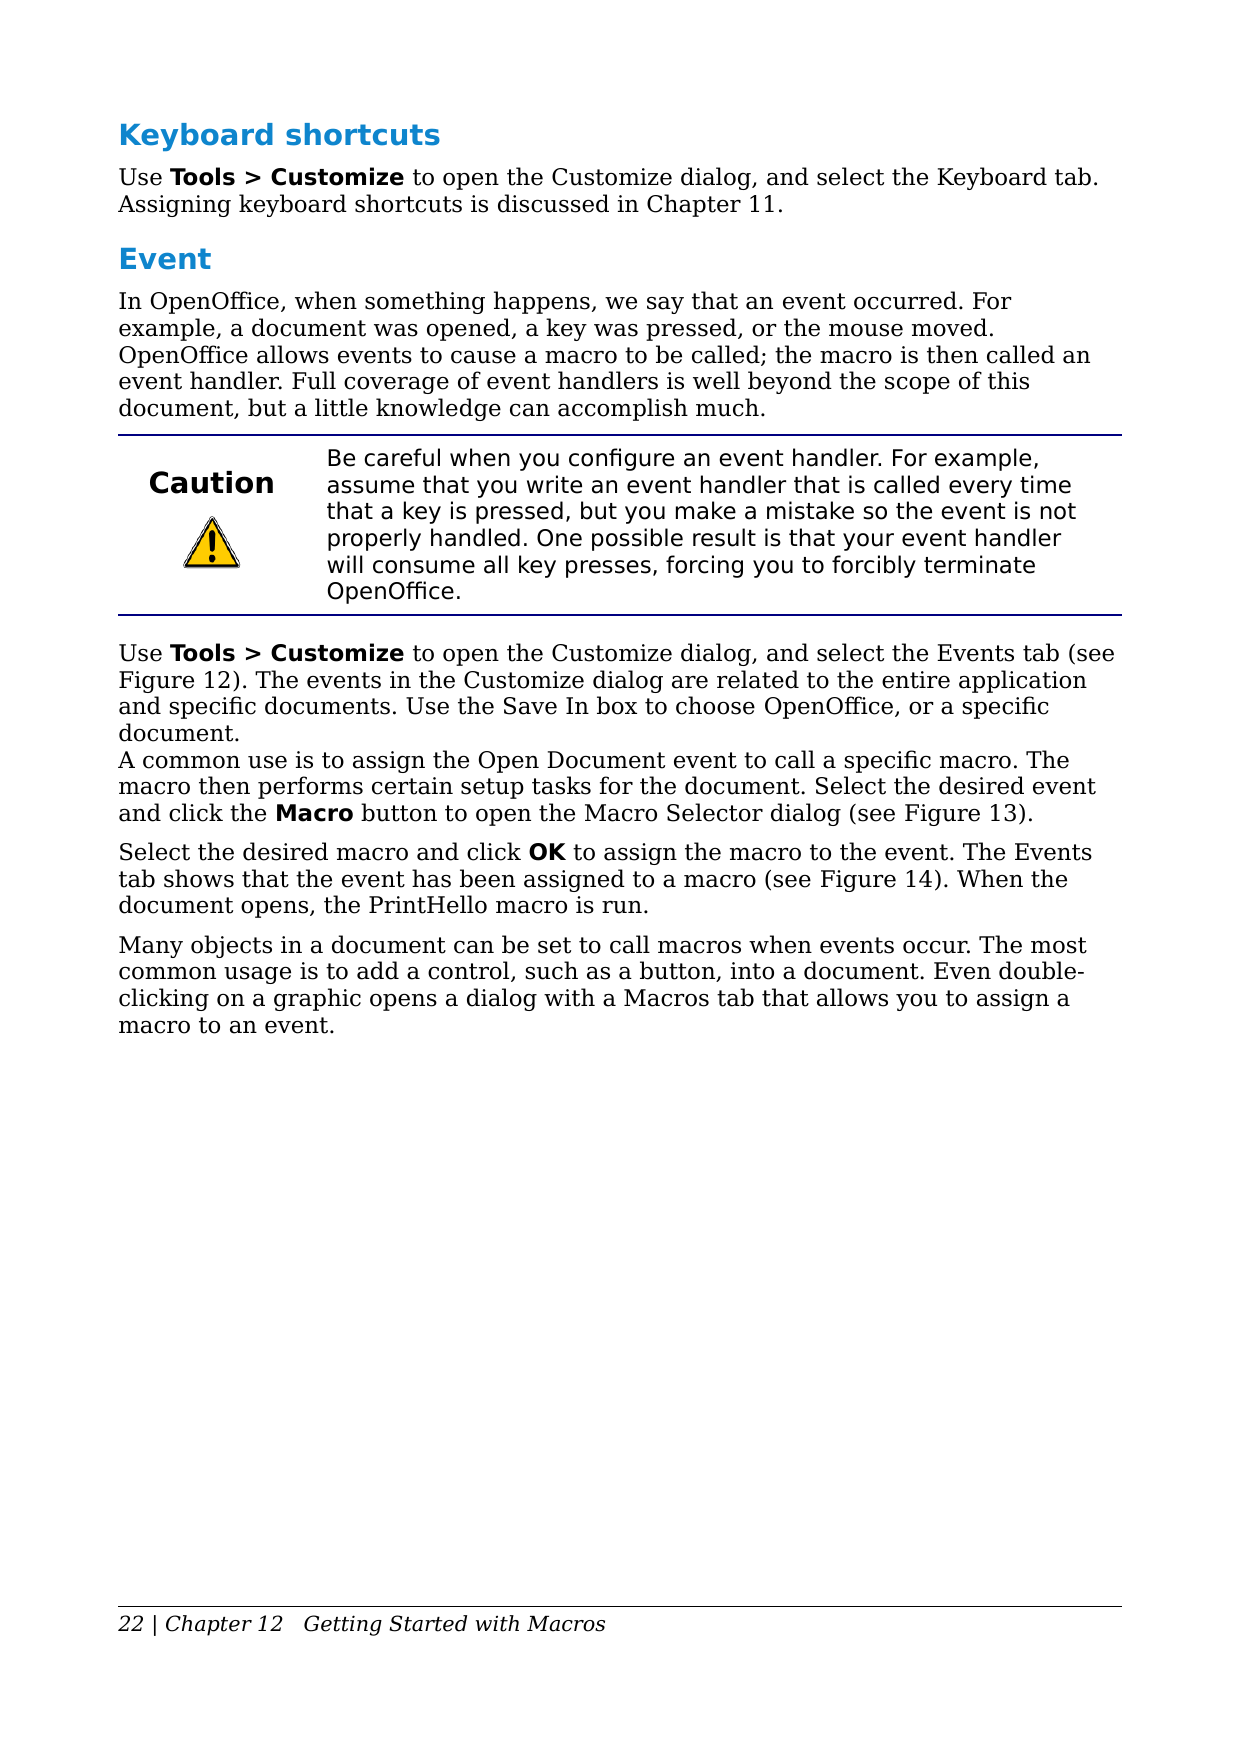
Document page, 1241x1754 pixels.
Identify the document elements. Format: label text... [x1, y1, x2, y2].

text Use Tools > Customize to open the Customize dialog, and select the Keyboard tab. Assigning keyboard shortcuts is discussed in Chapter 11. [118, 164, 1128, 218]
table_header Be careful when you configure an event handler. For example, assume that you write an event handler that is called every time that a key is pressed, but you make a mistake so the event is not properly handled. One possible result is that your event handler will consume all key presses, forcing you to forcibly terminate OpenOffice. [305, 436, 1122, 614]
text A common use is to assign the Open Document event to call a specific macro. The macro then performs certain setup tasks for the document. Select the desired event and click the Macro button to open the Macro Selector dialog (see Figure 13). [118, 747, 1122, 827]
text Use Tools > Customize to open the Customize dialog, and select the Events tab (see Figure 12). The events in the Customize dialog are related to the entire application and specific documents. Use the Save In box to choose OpenOffice, or a specific document. [118, 640, 1122, 747]
table_header Caution [118, 436, 305, 614]
text In OpenOffice, when something happens, we say that an event occurred. For example, a document was opened, a key was pressed, or the mouse moved. OpenOffice allows events to cause a macro to be called; the macro is then called an event handler. Full coverage of event handlers is well beyond the scope of this document, but a little knowledge can accomplish much. [118, 288, 1122, 422]
subtitle Event [118, 242, 1122, 276]
text Many objects in a document can be set to call macros when events occur. The most common usage is to add a control, such as a button, into a document. Even double-clicking on a graphic opens a dialog with a Macros tab that allows you to assign a macro to an event. [118, 932, 1122, 1038]
text Select the desired macro and click OK to assign the macro to the event. The Events tab shows that the event has been assigned to a macro (see Figure 14). When the document opens, the PrintHello macro is run. [118, 839, 1122, 919]
picture [179, 512, 244, 572]
subtitle Keyboard shortcuts [118, 118, 1122, 152]
